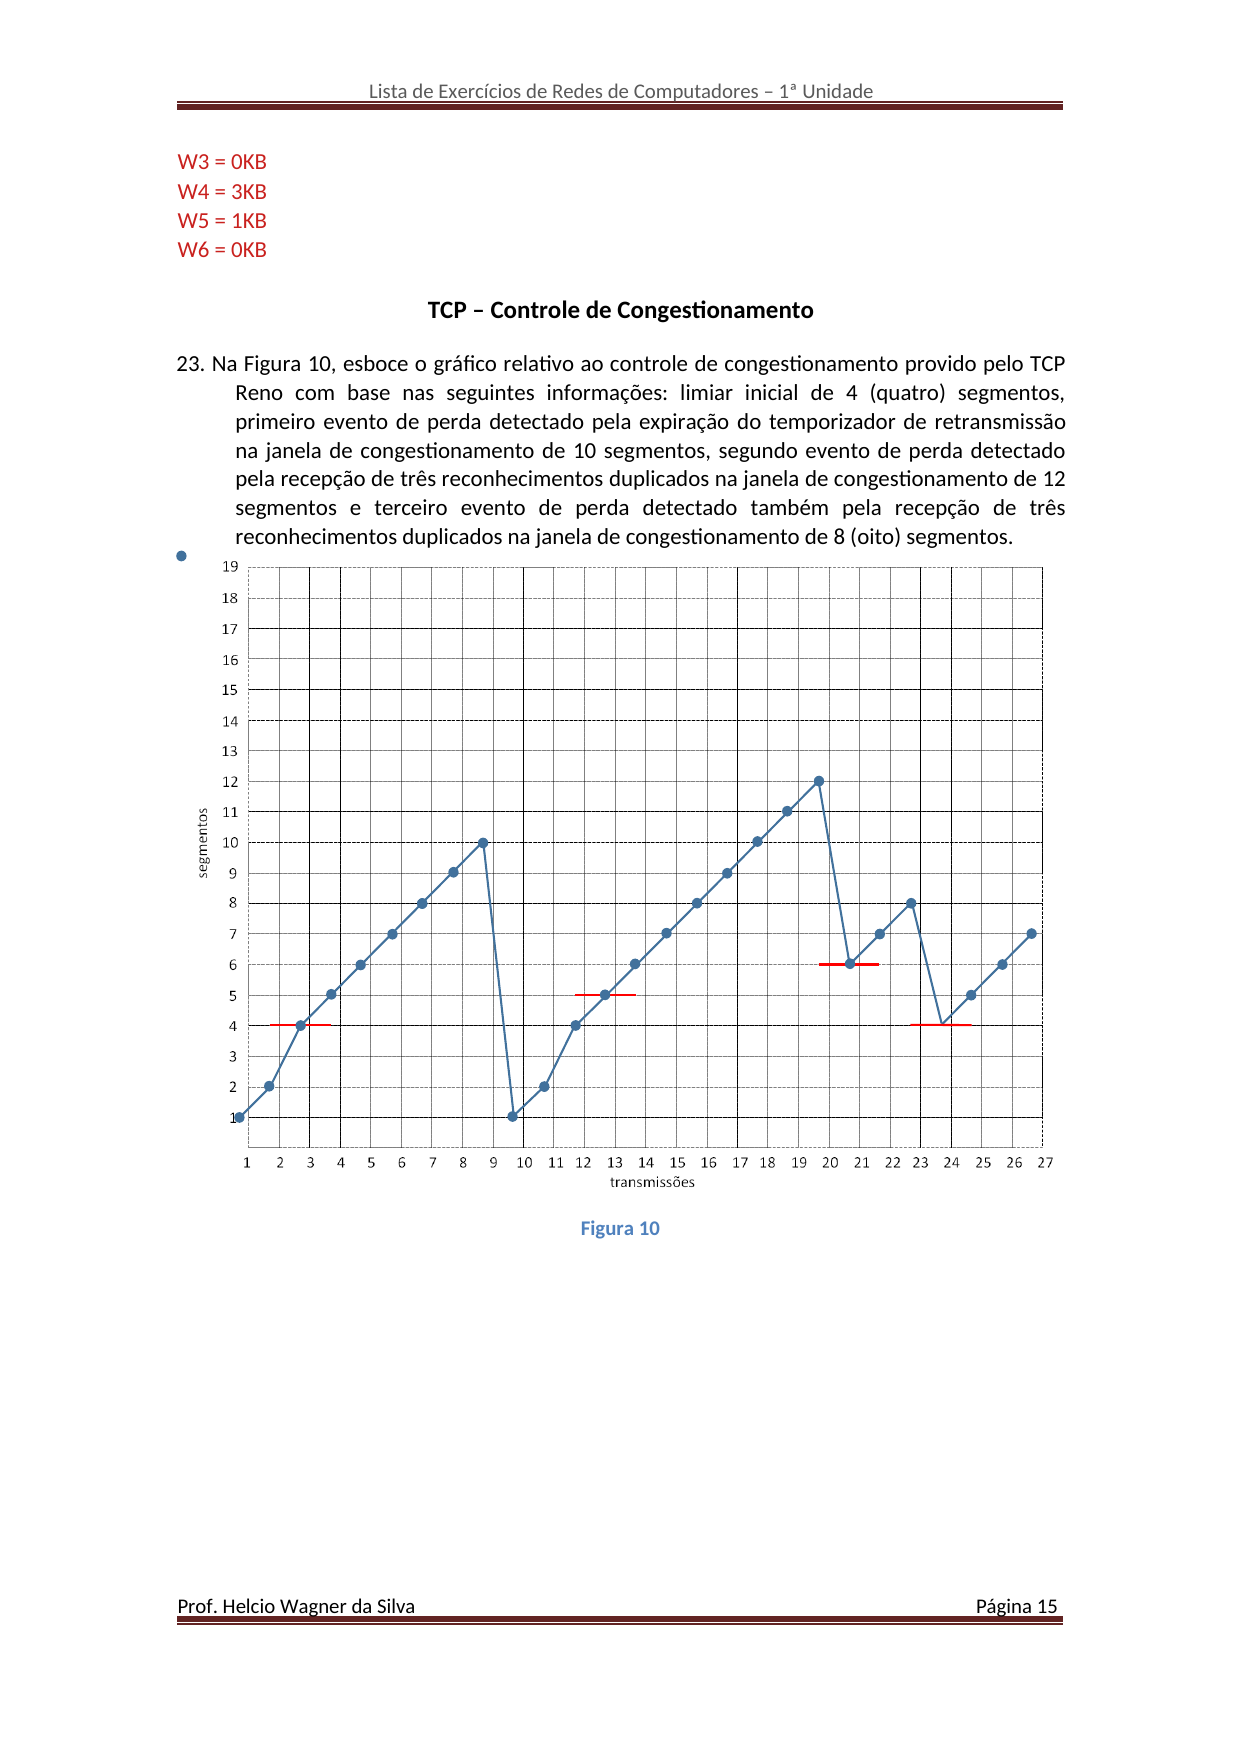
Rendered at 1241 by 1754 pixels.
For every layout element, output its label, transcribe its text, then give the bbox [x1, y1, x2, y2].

text 23. Na Figura 10, esboce o gráfico relativo ao controle de congestionamento provido pelo TCP Reno com base nas seguintes informações: limiar inicial de 4 (quatro) segmentos, primeiro evento de perda detectado pela expiração do temporizador de retransmissão na janela de congestionamento de 10 segmentos, segundo evento de perda detectado pela recepção de três reconhecimentos duplicados na janela de congestionamento de 12 segmentos e terceiro evento de perda detectado também pela recepção de três reconhecimentos duplicados na janela de congestionamento de 8 (oito) segmentos. [176, 349, 1067, 550]
subtitle TCP – Controle de Congestionamento [177, 294, 1064, 325]
text W6 = 0KB [177, 236, 1064, 264]
text W5 = 1KB [177, 206, 1064, 234]
text W4 = 3KB [177, 177, 1064, 205]
subtitle Figura 10 [177, 1215, 1063, 1241]
picture [186, 551, 1073, 1197]
subtitle W3 = 0KB [177, 147, 1064, 176]
